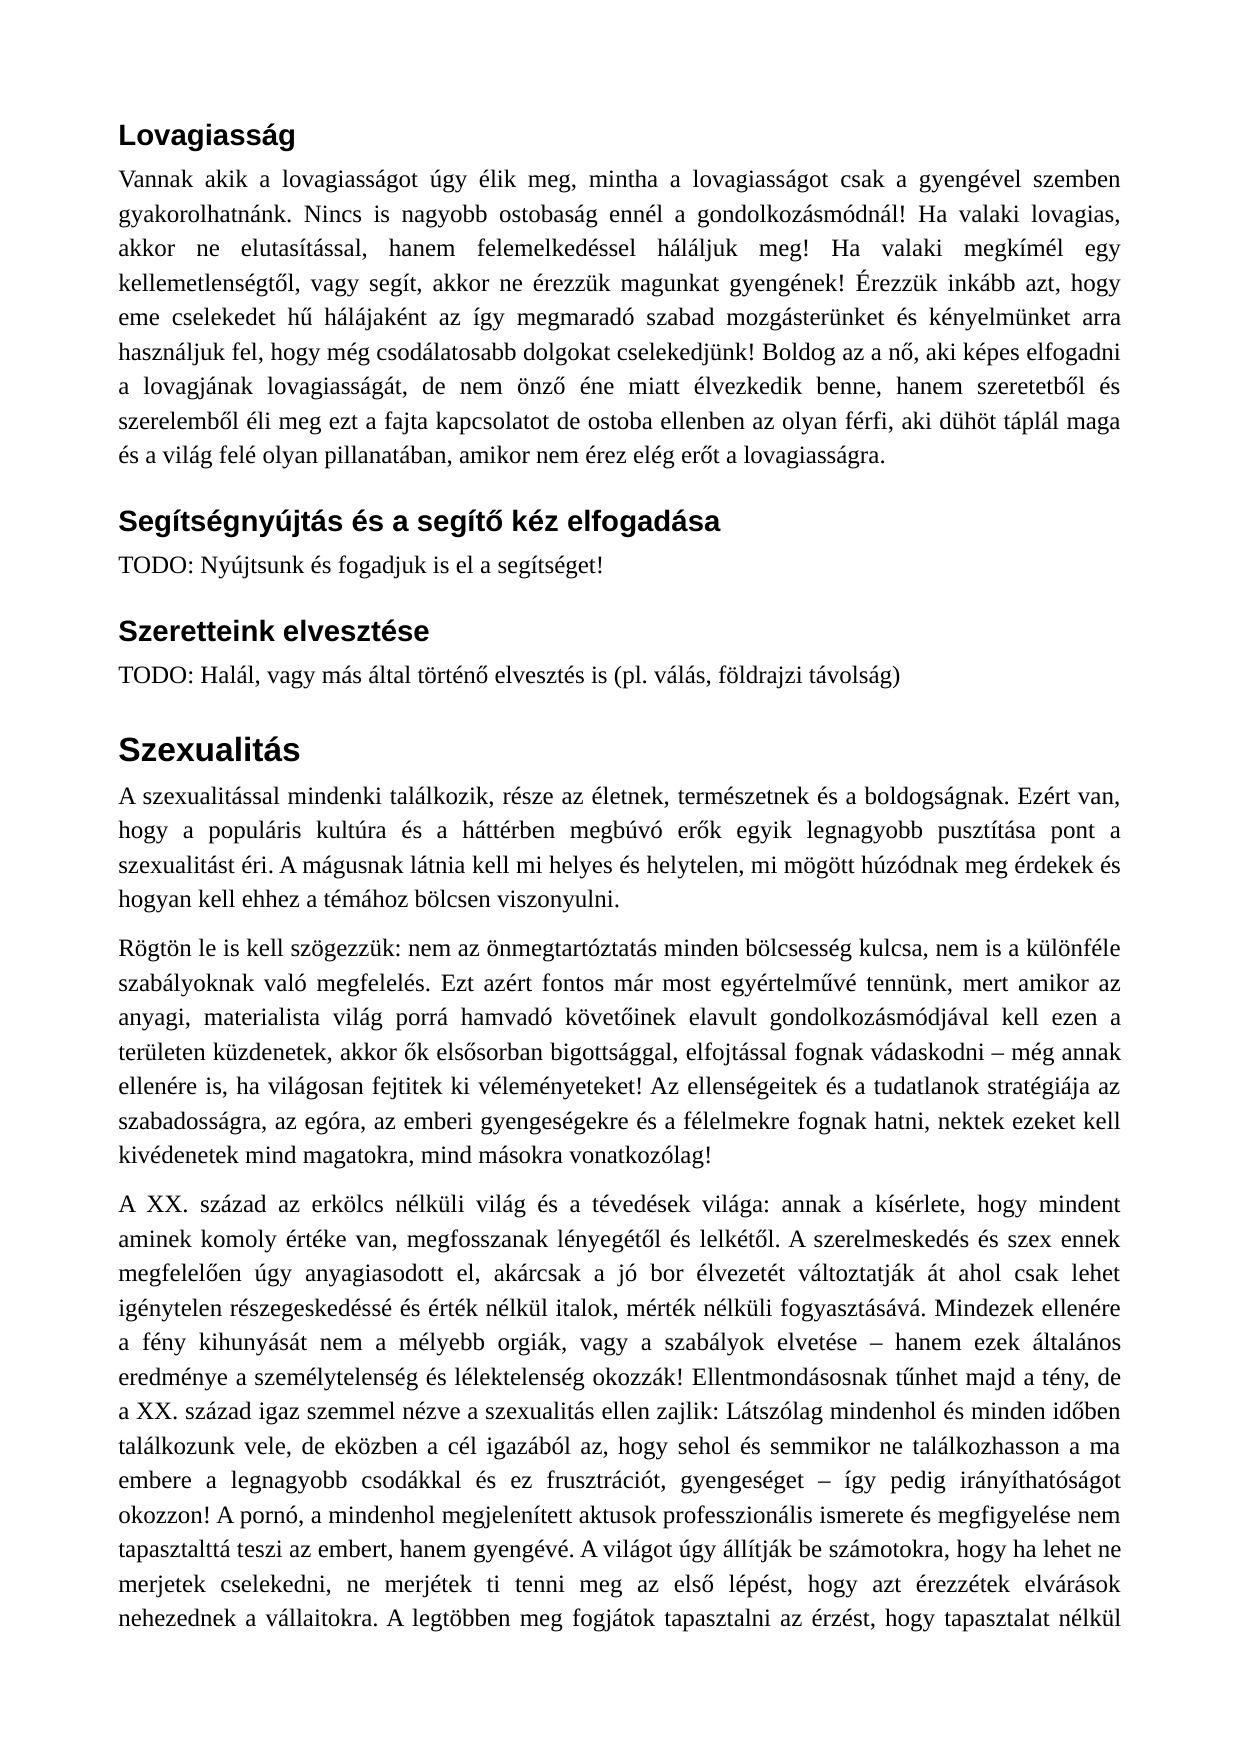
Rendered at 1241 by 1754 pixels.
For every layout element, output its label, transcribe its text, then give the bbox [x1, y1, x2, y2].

subtitle Szeretteink elvesztése [118, 614, 1122, 647]
text Rögtön le is kell szögezzük: nem az önmegtartóztatás minden bölcsesség kulcsa, nem is a különféle szabályoknak való megfelelés. Ezt azért fontos már most egyértelművé tennünk, mert amikor az anyagi, materialista világ porrá hamvadó követőinek elavult gondolkozásmódjával kell ezen a területen küzdenetek, akkor ők elsősorban bigottsággal, elfojtással fognak vádaskodni – még annak ellenére is, ha világosan fejtitek ki véleményeteket! Az ellenségeitek és a tudatlanok stratégiája az szabadosságra, az egóra, az emberi gyengeségekre és a félelmekre fognak hatni, nektek ezeket kell kivédenetek mind magatokra, mind másokra vonatkozólag! [118, 933, 1122, 1169]
text Vannak akik a lovagiasságot úgy élik meg, mintha a lovagiasságot csak a gyengével szemben gyakorolhatnánk. Nincs is nagyobb ostobaság ennél a gondolkozásmódnál! Ha valaki lovagias, akkor ne elutasítással, hanem felemelkedéssel háláljuk meg! Ha valaki megkímél egy kellemetlenségtől, vagy segít, akkor ne érezzük magunkat gyengének! Érezzük inkább azt, hogy eme cselekedet hű hálájaként az így megmaradó szabad mozgásterünket és kényelmünket arra használjuk fel, hogy még csodálatosabb dolgokat cselekedjünk! Boldog az a nő, aki képes elfogadni a lovagjának lovagiasságát, de nem önző éne miatt élvezkedik benne, hanem szeretetből és szerelemből éli meg ezt a fajta kapcsolatot de ostoba ellenben az olyan férfi, aki dühöt táplál maga és a világ felé olyan pillanatában, amikor nem érez elég erőt a lovagiasságra. [118, 164, 1122, 469]
subtitle Segítségnyújtás és a segítő kéz elfogadása [118, 504, 1122, 538]
text TODO: Halál, vagy más által történő elvesztés is (pl. válás, földrajzi távolság) [118, 660, 1122, 689]
subtitle Lovagiasság [118, 118, 1122, 152]
text A szexualitással mindenki találkozik, része az életnek, természetnek és a boldogságnak. Ezért van, hogy a populáris kultúra és a háttérben megbúvó erők egyik legnagyobb pusztítása pont a szexualitást éri. A mágusnak látnia kell mi helyes és helytelen, mi mögött húzódnak meg érdekek és hogyan kell ehhez a témához bölcsen viszonyulni. [118, 781, 1122, 913]
subtitle Szexualitás [118, 730, 1122, 768]
text TODO: Nyújtsunk és fogadjuk is el a segítséget! [118, 550, 1122, 579]
text A XX. század az erkölcs nélküli világ és a tévedések világa: annak a kísérlete, hogy mindent aminek komoly értéke van, megfosszanak lényegétől és lelkétől. A szerelmeskedés és szex ennek megfelelően úgy anyagiasodott el, akárcsak a jó bor élvezetét változtatják át ahol csak lehet igénytelen részegeskedéssé és érték nélkül italok, mérték nélküli fogyasztásává. Mindezek ellenére a fény kihunyását nem a mélyebb orgiák, vagy a szabályok elvetése – hanem ezek általános eredménye a személytelenség és lélektelenség okozzák! Ellentmondásosnak tűnhet majd a tény, de a XX. század igaz szemmel nézve a szexualitás ellen zajlik: Látszólag mindenhol és minden időben találkozunk vele, de eközben a cél igazából az, hogy sehol és semmikor ne találkozhasson a ma embere a legnagyobb csodákkal és ez frusztrációt, gyengeséget – így pedig irányíthatóságot okozzon! A pornó, a mindenhol megjelenített aktusok professzionális ismerete és megfigyelése nem tapasztalttá teszi az embert, hanem gyengévé. A világot úgy állítják be számotokra, hogy ha lehet ne merjetek cselekedni, ne merjétek ti tenni meg az első lépést, hogy azt érezzétek elvárások nehezednek a vállaitokra. A legtöbben meg fogjátok tapasztalni az érzést, hogy tapasztalat nélkül [118, 1189, 1122, 1632]
